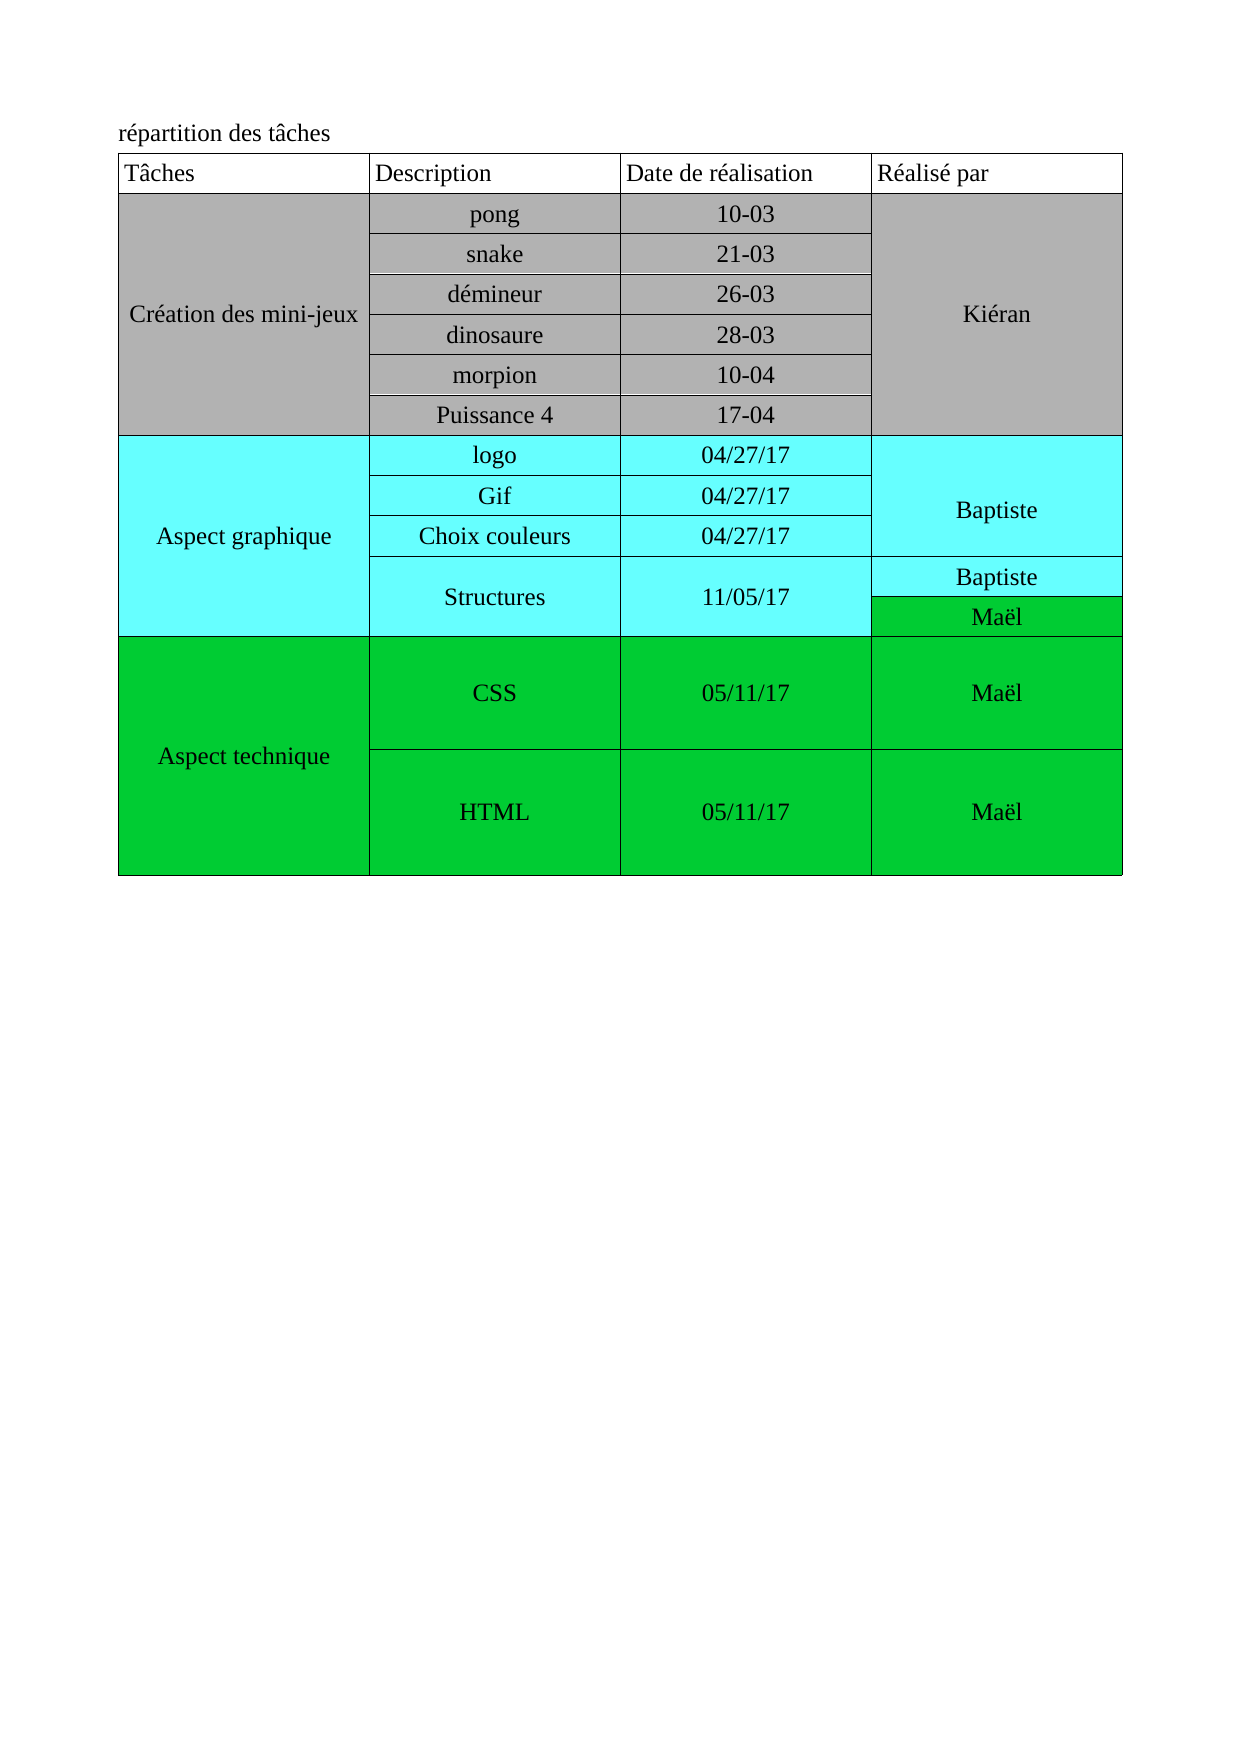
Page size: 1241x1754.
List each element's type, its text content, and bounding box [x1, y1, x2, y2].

table_cell Baptiste [872, 557, 1122, 596]
table_cell dinosaure [370, 315, 620, 354]
table_cell Création des mini-jeux [119, 194, 369, 435]
table_cell 17-04 [621, 396, 871, 435]
table_cell 11/05/17 [621, 557, 871, 636]
table_header Réalisé par [872, 154, 1122, 193]
table_cell démineur [370, 275, 620, 314]
table_cell pong [370, 194, 620, 233]
table_cell 11/05/17 [621, 750, 871, 875]
table_cell Kiéran [872, 194, 1122, 435]
table_cell Aspect graphique [119, 436, 369, 636]
table_cell HTML [370, 750, 620, 875]
table_cell snake [370, 234, 620, 273]
table_cell logo [370, 436, 620, 475]
table_cell Maël [872, 597, 1122, 636]
table_cell Choix couleurs [370, 516, 620, 556]
table_header Tâches [119, 154, 369, 193]
table_cell Gif [370, 476, 620, 515]
table_cell 27/04/17 [621, 516, 871, 556]
table_cell 11/05/17 [621, 637, 871, 749]
table_cell 26-03 [621, 275, 871, 314]
table_header Description [370, 154, 620, 193]
table_cell Baptiste [872, 436, 1122, 556]
table_header Date de réalisation [621, 154, 871, 193]
table_cell Aspect technique [119, 637, 369, 875]
table_cell Maël [872, 750, 1122, 875]
table_cell CSS [370, 637, 620, 749]
table_cell Maël [872, 637, 1122, 749]
table_cell 10-04 [621, 355, 871, 394]
text répartition des tâches [118, 118, 1122, 147]
table_cell 27/04/17 [621, 436, 871, 475]
table_cell Puissance 4 [370, 396, 620, 435]
table_cell Structures [370, 557, 620, 636]
table_cell 28-03 [621, 315, 871, 354]
table_cell 10-03 [621, 194, 871, 233]
table_cell 21-03 [621, 234, 871, 273]
table_cell 27/04/17 [621, 476, 871, 515]
table_cell morpion [370, 355, 620, 394]
